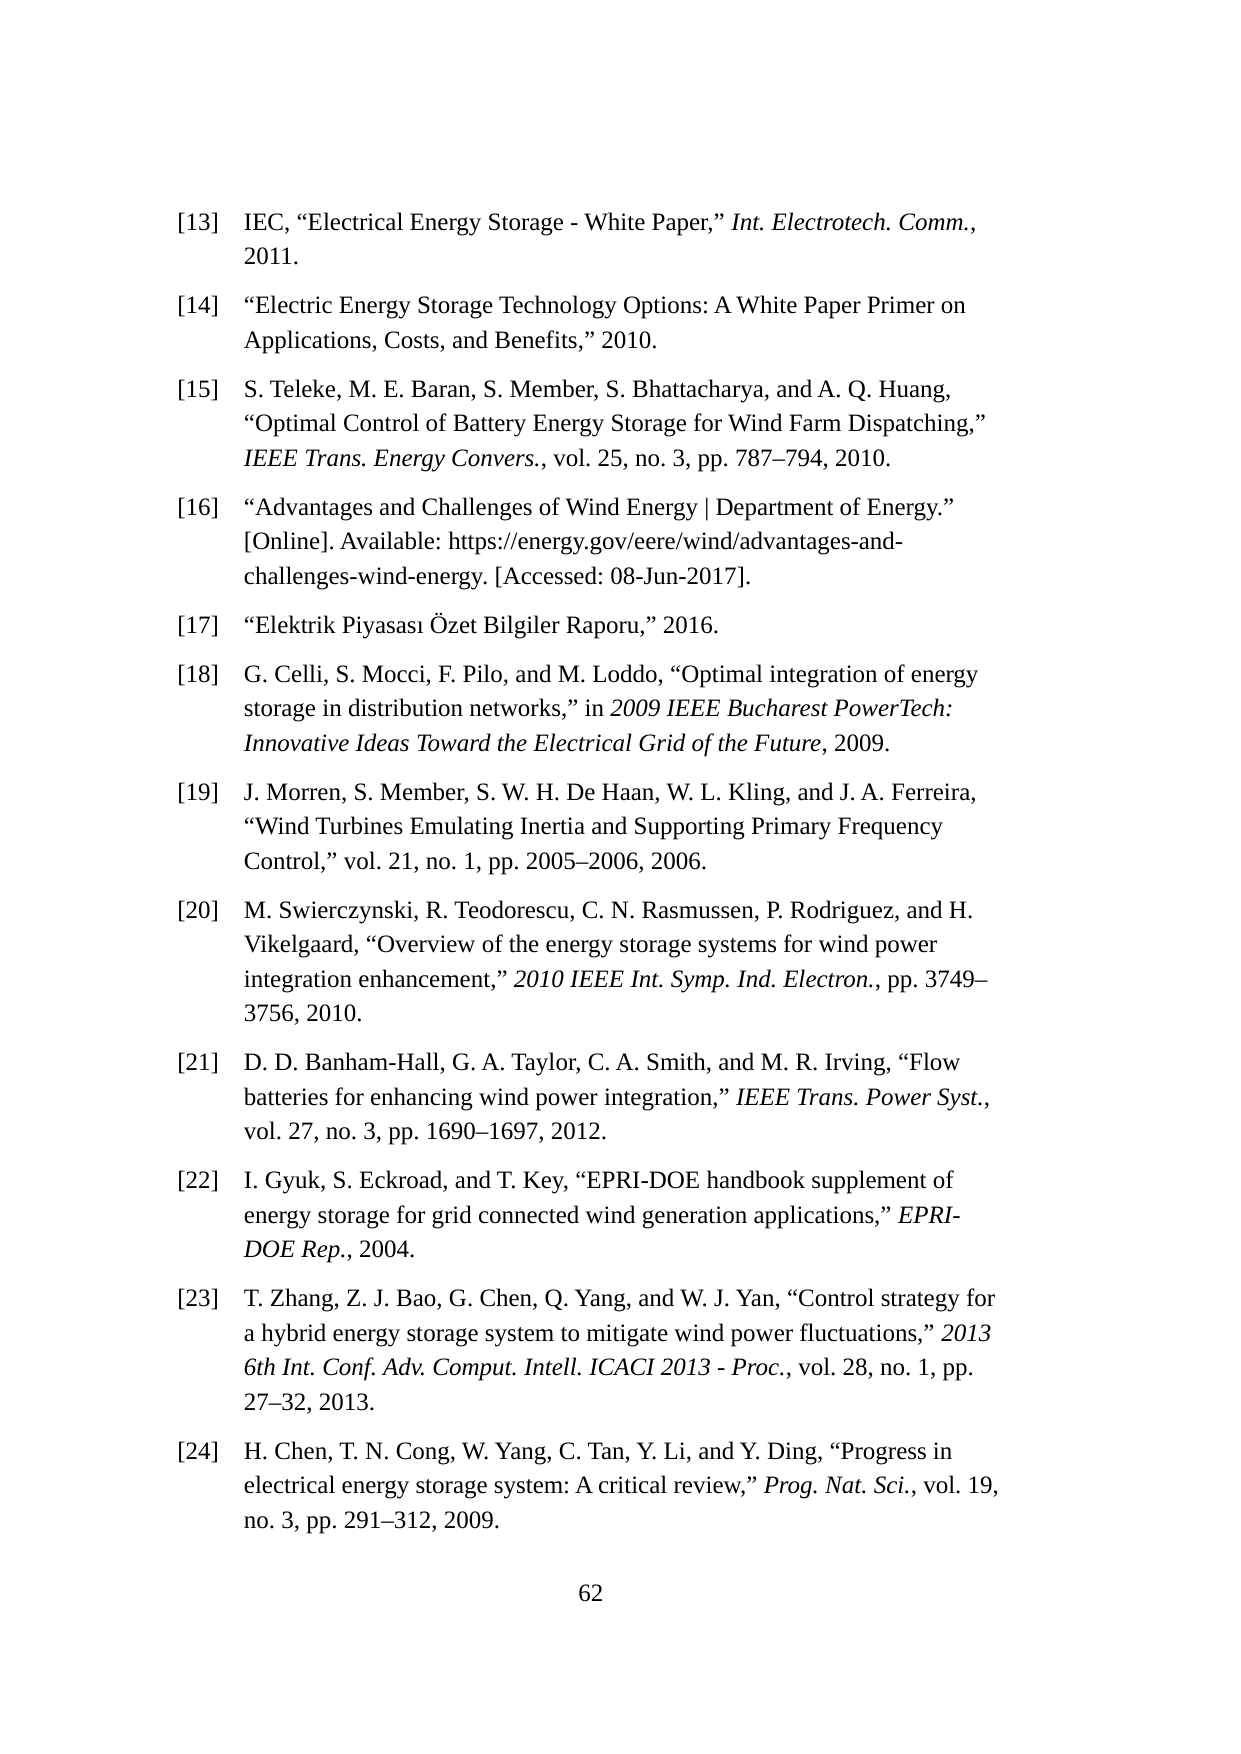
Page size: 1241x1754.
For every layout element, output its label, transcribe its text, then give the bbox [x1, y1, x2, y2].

text [16] “Advantages and Challenges of Wind Energy | Department of Energy.” [Online]. Available: https://energy.gov/eere/wind/advantages-and-challenges-wind-energy. [Accessed: 08-Jun-2017]. [177, 492, 1004, 589]
text [18] G. Celli, S. Mocci, F. Pilo, and M. Loddo, “Optimal integration of energy storage in distribution networks,” in 2009 IEEE Bucharest PowerTech: Innovative Ideas Toward the Electrical Grid of the Future, 2009. [177, 659, 1004, 757]
text [21] D. D. Banham-Hall, G. A. Taylor, C. A. Smith, and M. R. Irving, “Flow batteries for enhancing wind power integration,” IEEE Trans. Power Syst., vol. 27, no. 3, pp. 1690–1697, 2012. [177, 1047, 1004, 1145]
text [17] “Elektrik Piyasası Özet Bilgiler Raporu,” 2016. [177, 610, 1004, 639]
text [23] T. Zhang, Z. J. Bao, G. Chen, Q. Yang, and W. J. Yan, “Control strategy for a hybrid energy storage system to mitigate wind power fluctuations,” 2013 6th Int. Conf. Adv. Comput. Intell. ICACI 2013 - Proc., vol. 28, no. 1, pp. 27–32, 2013. [177, 1283, 1004, 1416]
text [15] S. Teleke, M. E. Baran, S. Member, S. Bhattacharya, and A. Q. Huang, “Optimal Control of Battery Energy Storage for Wind Farm Dispatching,” IEEE Trans. Energy Convers., vol. 25, no. 3, pp. 787–794, 2010. [177, 374, 1004, 472]
text [14] “Electric Energy Storage Technology Options: A White Paper Primer on Applications, Costs, and Benefits,” 2010. [177, 290, 1004, 353]
text [13] IEC, “Electrical Energy Storage - White Paper,” Int. Electrotech. Comm., 2011. [177, 207, 1004, 270]
text [22] I. Gyuk, S. Eckroad, and T. Key, “EPRI-DOE handbook supplement of energy storage for grid connected wind generation applications,” EPRI-DOE Rep., 2004. [177, 1166, 1004, 1263]
text [20] M. Swierczynski, R. Teodorescu, C. N. Rasmussen, P. Rodriguez, and H. Vikelgaard, “Overview of the energy storage systems for wind power integration enhancement,” 2010 IEEE Int. Symp. Ind. Electron., pp. 3749–3756, 2010. [177, 895, 1004, 1027]
text [19] J. Morren, S. Member, S. W. H. De Haan, W. L. Kling, and J. A. Ferreira, “Wind Turbines Emulating Inertia and Supporting Primary Frequency Control,” vol. 21, no. 1, pp. 2005–2006, 2006. [177, 777, 1004, 875]
text [24] H. Chen, T. N. Cong, W. Yang, C. Tan, Y. Li, and Y. Ding, “Progress in electrical energy storage system: A critical review,” Prog. Nat. Sci., vol. 19, no. 3, pp. 291–312, 2009. [177, 1436, 1004, 1534]
